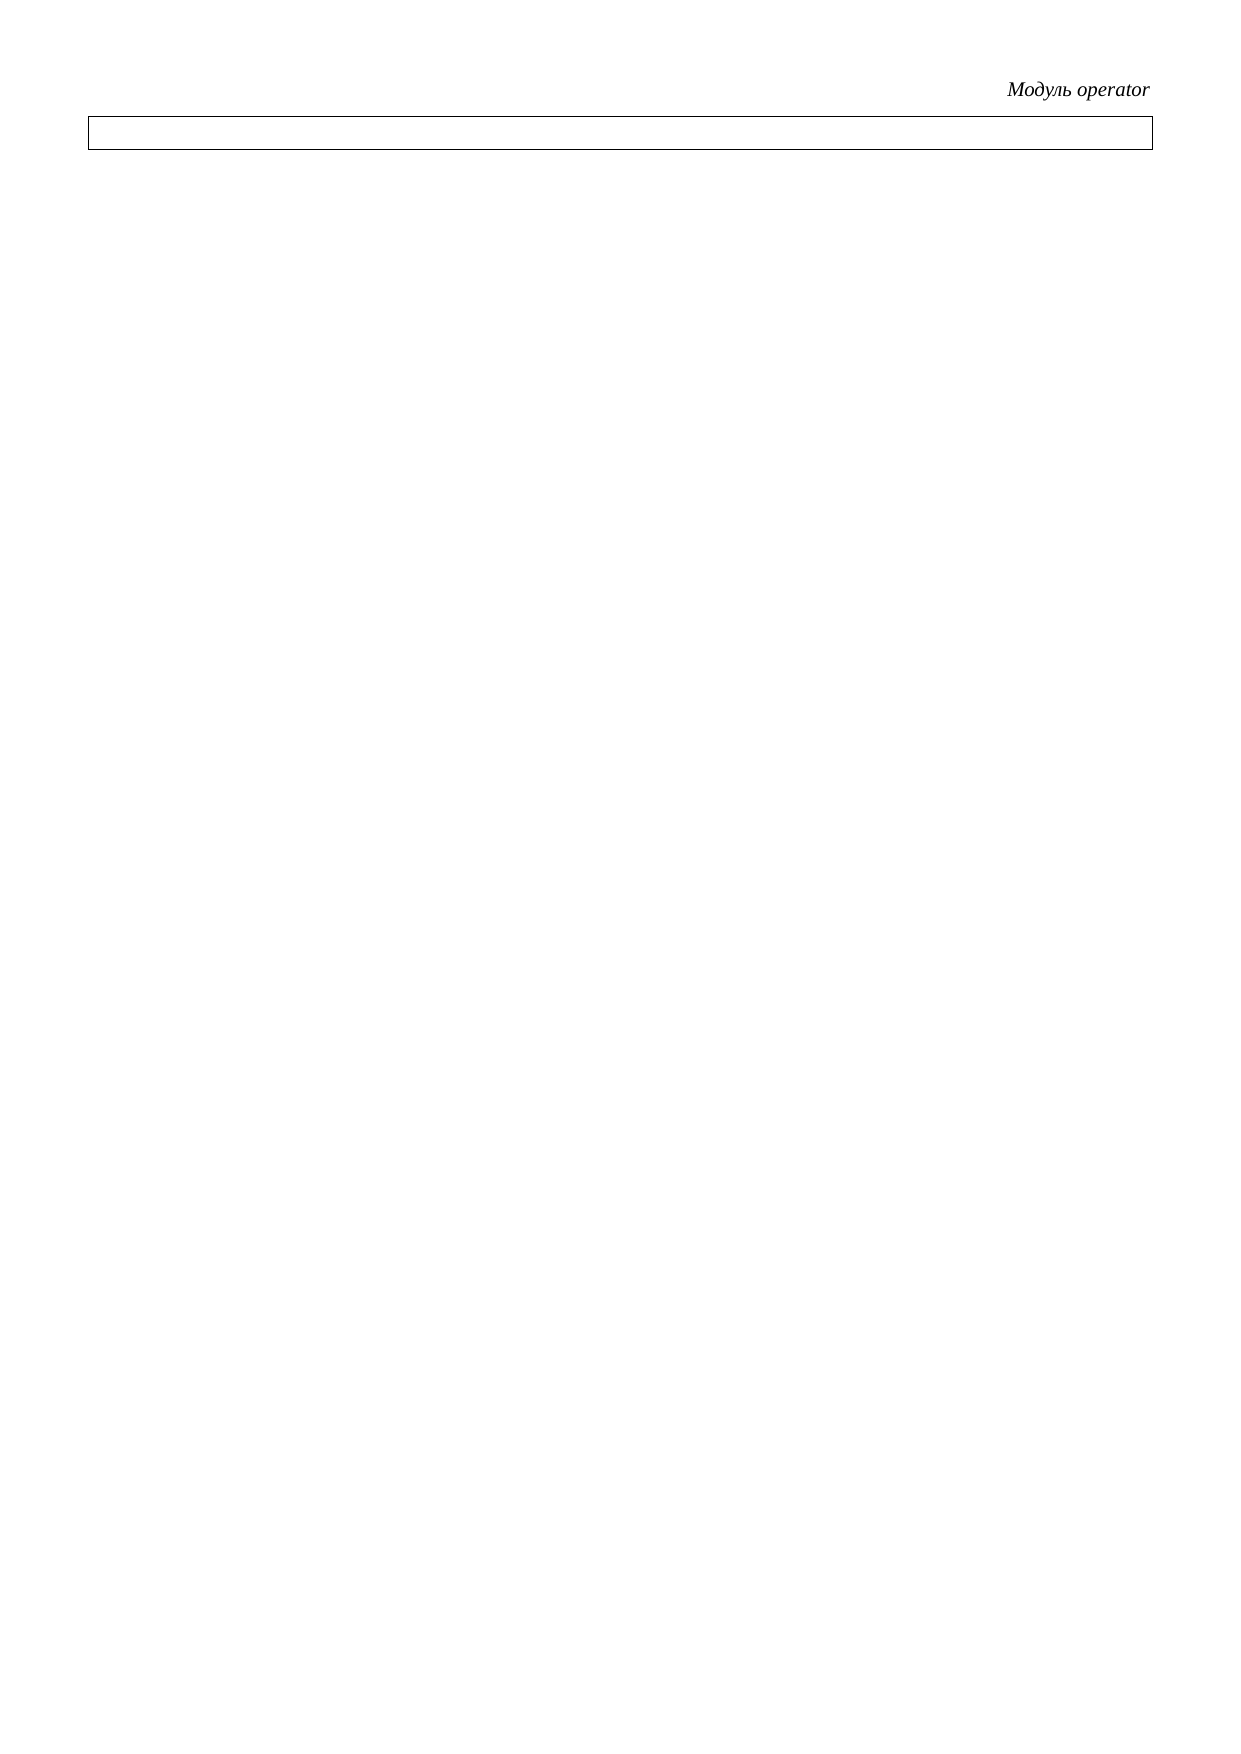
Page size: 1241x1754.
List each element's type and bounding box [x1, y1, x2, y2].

table_cell [89, 117, 1152, 149]
